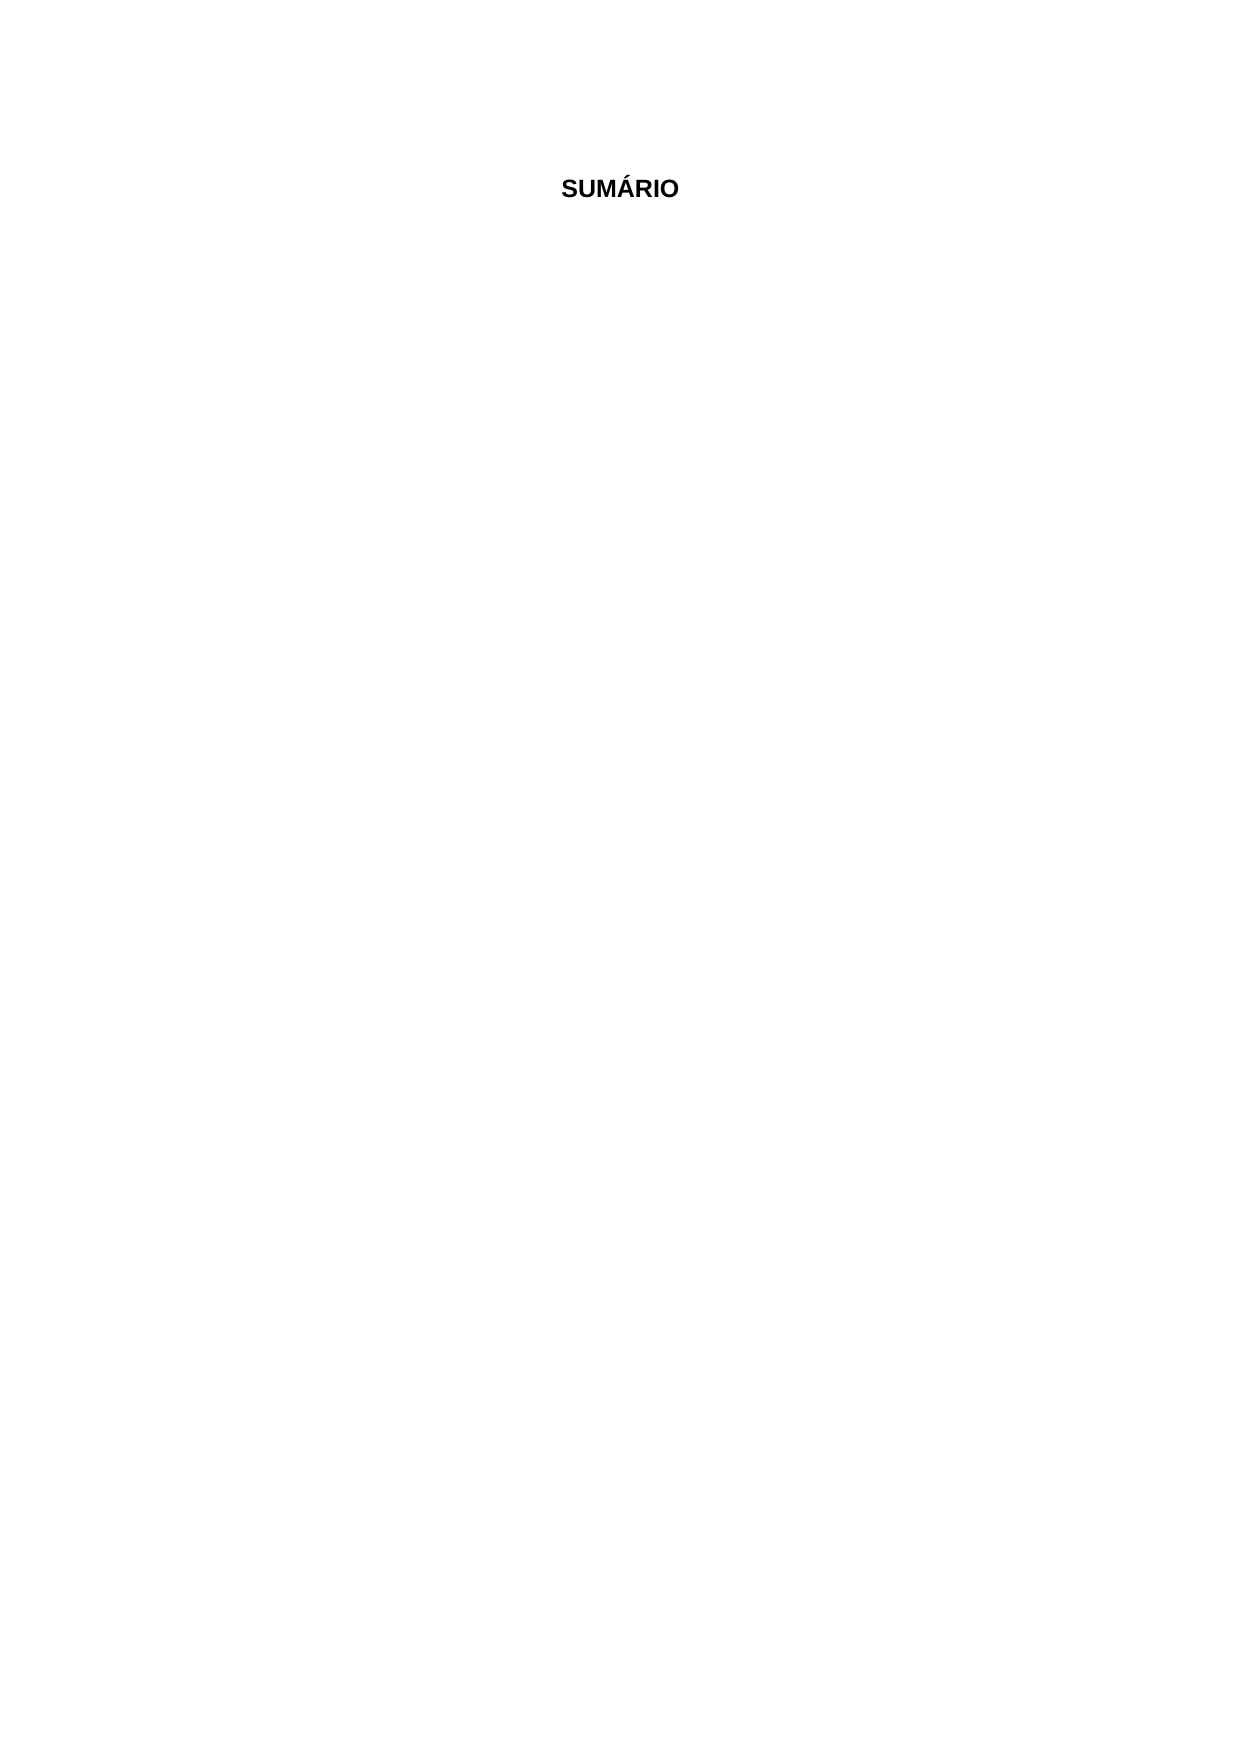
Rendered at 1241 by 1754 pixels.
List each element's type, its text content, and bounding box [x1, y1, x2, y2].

text SUMÁRIO [118, 174, 1122, 202]
